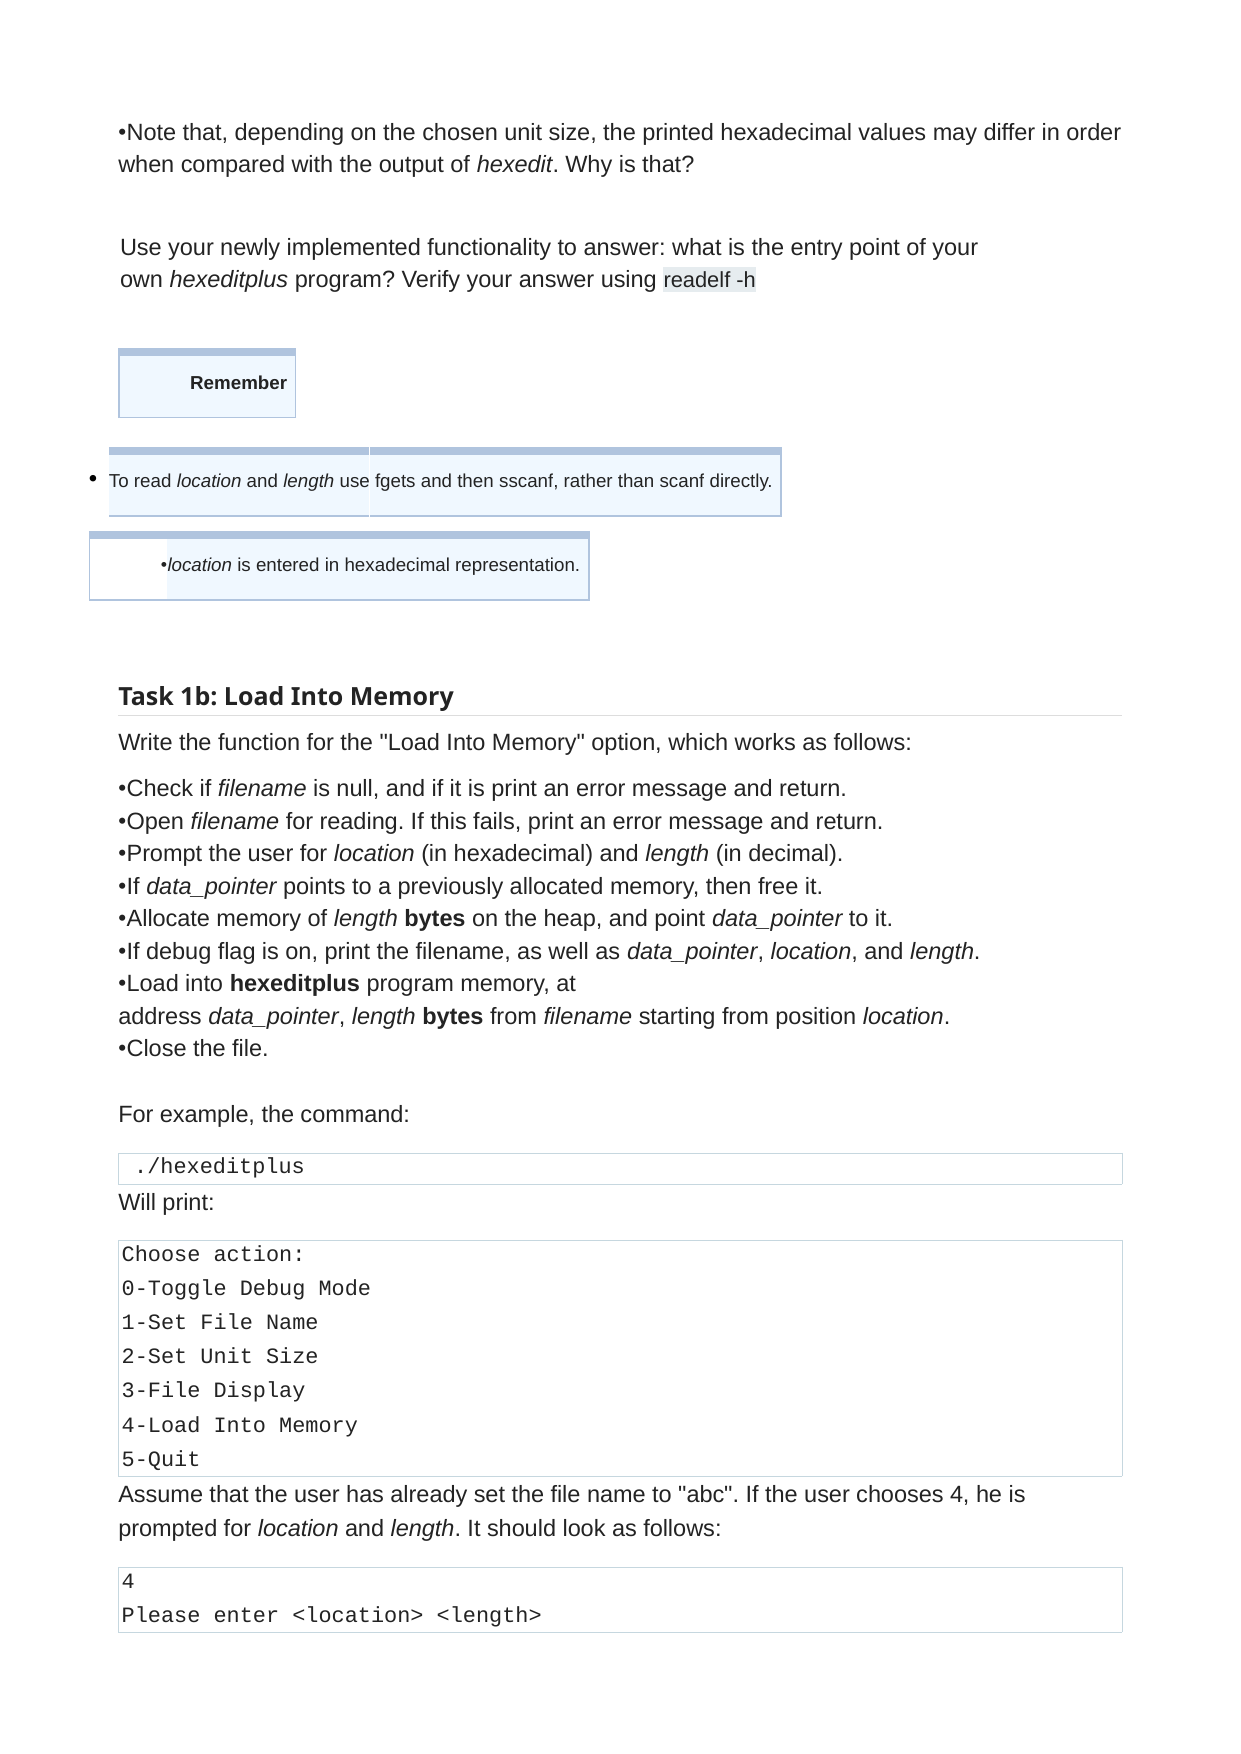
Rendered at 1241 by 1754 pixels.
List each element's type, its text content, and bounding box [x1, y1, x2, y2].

list To read location and length use fgets and then sscanf, rather than scanf directly. [118, 448, 780, 516]
list Note that, depending on the chosen unit size, the printed hexadecimal values may differ in order when compared with the output of hexedit. Why is that? [118, 118, 1122, 177]
list Load into hexeditplus program memory, at address data_pointer, length bytes from filename starting from position location. [118, 970, 1122, 1029]
list Prompt the user for location (in hexadecimal) and length (in decimal). [118, 840, 1122, 867]
text 3-File Display [119, 1376, 1122, 1404]
text 1-Set File Name [119, 1308, 1122, 1336]
text For example, the command: [118, 1067, 1122, 1128]
text 4 [119, 1568, 1122, 1595]
list Allocate memory of length bytes on the heap, and point data_pointer to it. [118, 905, 1122, 932]
text 2-Set Unit Size [119, 1342, 1122, 1370]
text Write the function for the "Load Into Memory" option, which works as follows: [118, 728, 1122, 755]
text Will print: [118, 1188, 1122, 1215]
text ./hexeditplus [119, 1154, 1122, 1184]
text Use your newly implemented functionality to answer: what is the entry point of your own hexeditplus program? Verify your answer using readelf -h [120, 233, 1121, 292]
text [296, 348, 1122, 418]
text Assume that the user has already set the file name to "abc". If the user chooses 4, he is prompted for location and length. It should look as follows: [118, 1481, 1122, 1542]
list [590, 531, 1122, 601]
subtitle Task 1b: Load Into Memory [118, 678, 1122, 715]
text Please enter <location> <length> [119, 1601, 1122, 1632]
list location is entered in hexadecimal representation. [118, 539, 588, 599]
list Close the file. [118, 1034, 1122, 1061]
text 5-Quit [119, 1445, 1122, 1476]
list Open filename for reading. If this fails, print an error message and return. [118, 807, 1122, 834]
text 0-Toggle Debug Mode [119, 1274, 1122, 1302]
text Remember [120, 356, 295, 417]
list To read location and length use fgets and then sscanf, rather than scanf directly. [782, 447, 1122, 517]
list Check if filename is null, and if it is print an error message and return. [118, 775, 1122, 802]
list If debug flag is on, print the filename, as well as data_pointer, location, and length. [118, 937, 1122, 964]
text 4-Load Into Memory [119, 1411, 1122, 1439]
text Choose action: [119, 1241, 1122, 1268]
list If data_pointer points to a previously allocated memory, then free it. [118, 872, 1122, 899]
